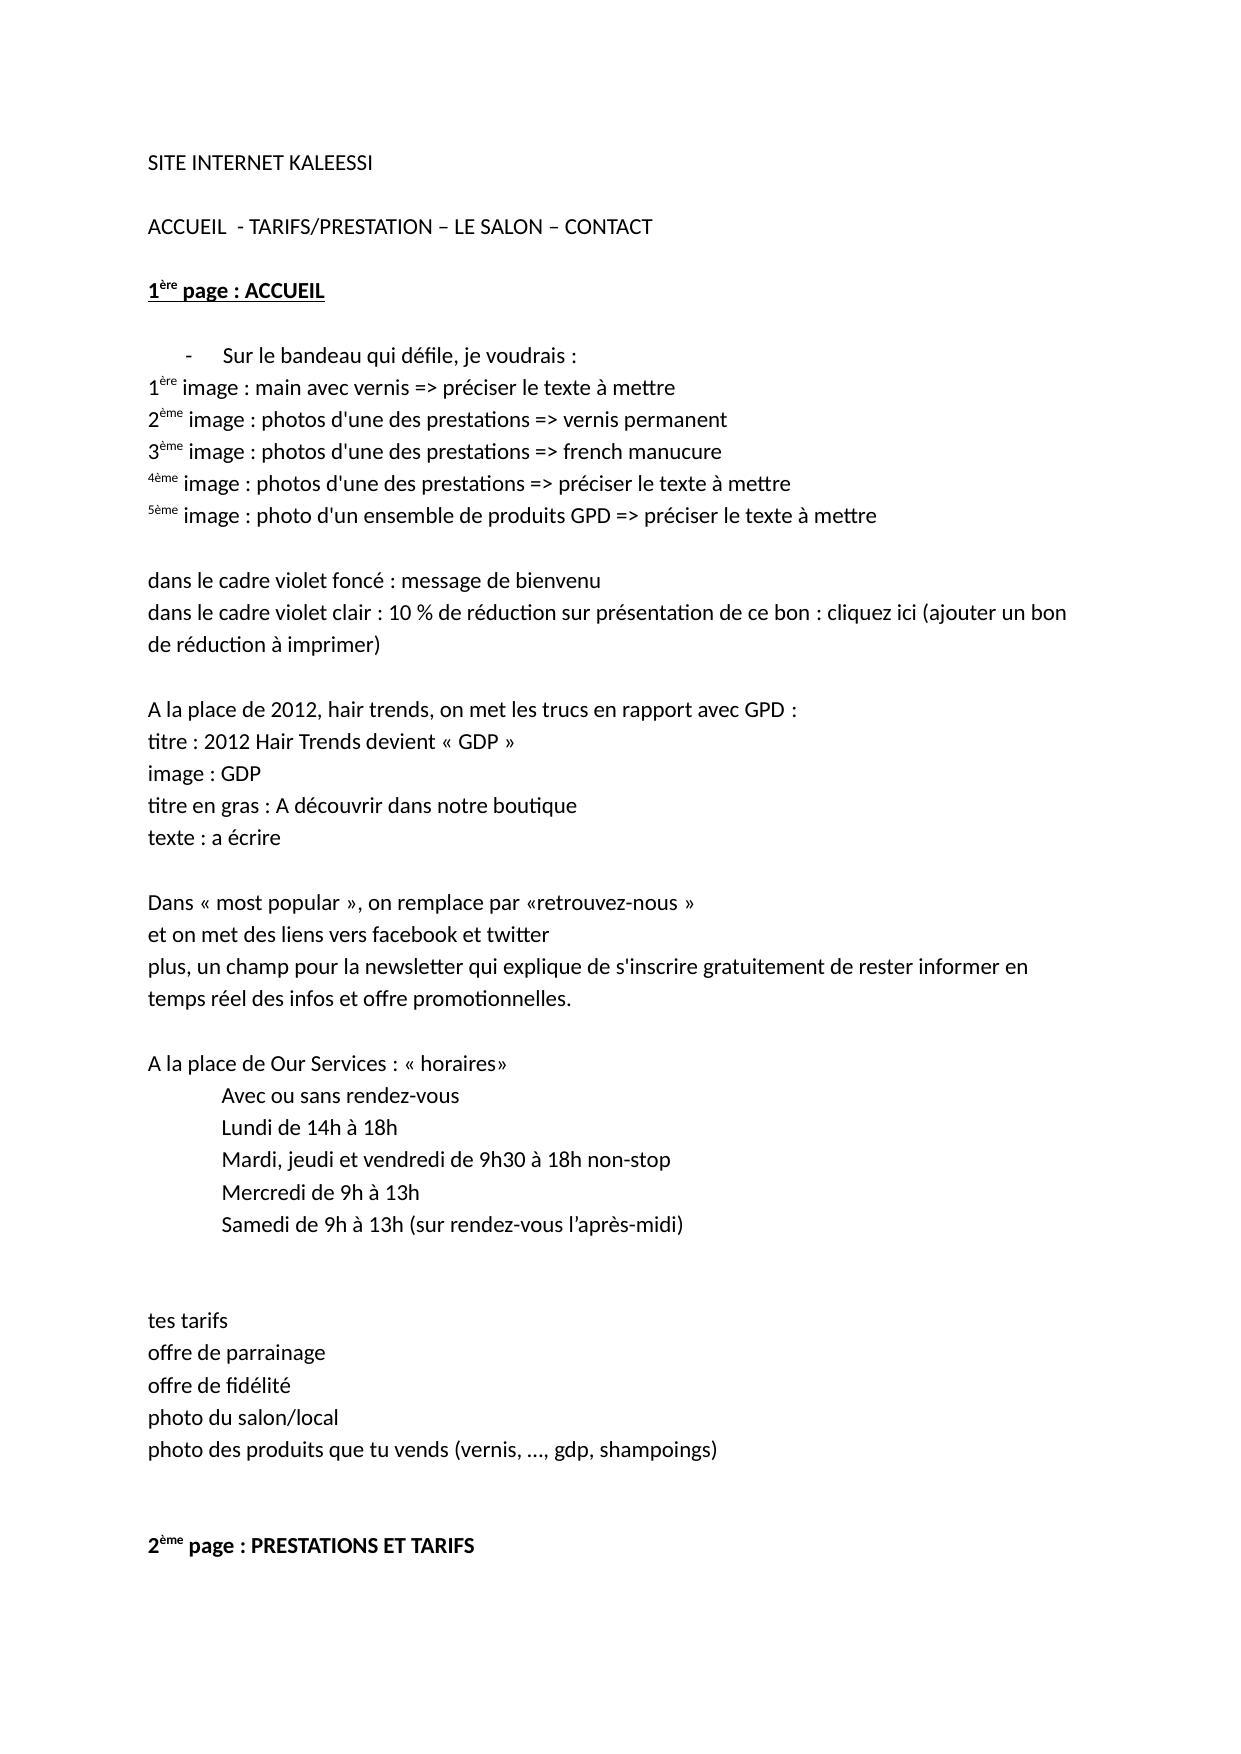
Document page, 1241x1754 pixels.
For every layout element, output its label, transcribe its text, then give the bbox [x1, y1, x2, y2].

text Mardi, jeudi et vendredi de 9h30 à 18h non-stop [148, 1145, 1093, 1173]
text 2ème image : photos d'une des prestations => vernis permanent [148, 405, 1093, 433]
text tes tarifs [148, 1306, 1093, 1334]
text photo des produits que tu vends (vernis, …, gdp, shampoings) [148, 1435, 1093, 1463]
text et on met des liens vers facebook et twitter [148, 920, 1093, 948]
text offre de parrainage [148, 1338, 1093, 1367]
text Avec ou sans rendez-vous [148, 1081, 1093, 1109]
text 1ère page : ACCUEIL [148, 276, 1093, 304]
text Dans « most popular », on remplace par «retrouvez-nous » [148, 888, 1093, 916]
text dans le cadre violet clair : 10 % de réduction sur présentation de ce bon : cliquez ici (ajouter un bon de réduction à imprimer) [148, 598, 1093, 658]
text titre en gras : A découvrir dans notre boutique [148, 791, 1093, 819]
text dans le cadre violet foncé : message de bienvenu [148, 566, 1093, 594]
text 2ème page : PRESTATIONS ET TARIFS [148, 1532, 1093, 1560]
text Mercredi de 9h à 13h [148, 1178, 1093, 1206]
text 5ème image : photo d'un ensemble de produits GPD => préciser le texte à mettre [148, 502, 1093, 530]
text 4ème image : photos d'une des prestations => préciser le texte à mettre [148, 469, 1093, 497]
text titre : 2012 Hair Trends devient « GDP » [148, 727, 1093, 755]
list Sur le bandeau qui défile, je voudrais : [185, 341, 1093, 369]
text 1ère image : main avec vernis => préciser le texte à mettre [148, 373, 1093, 401]
text image : GDP [148, 759, 1093, 787]
text Lundi de 14h à 18h [148, 1113, 1093, 1141]
text plus, un champ pour la newsletter qui explique de s'inscrire gratuitement de rester informer en temps réel des infos et offre promotionnelles. [148, 952, 1093, 1012]
text photo du salon/local [148, 1403, 1093, 1431]
text offre de fidélité [148, 1371, 1093, 1399]
text SITE INTERNET KALEESSI [148, 148, 1093, 176]
text A la place de Our Services : « horaires» [148, 1049, 1093, 1077]
text 3ème image : photos d'une des prestations => french manucure [148, 437, 1093, 465]
text Samedi de 9h à 13h (sur rendez-vous l’après-midi) [148, 1210, 1093, 1238]
text texte : a écrire [148, 823, 1093, 852]
text A la place de 2012, hair trends, on met les trucs en rapport avec GPD : [148, 695, 1093, 723]
text ACCUEIL - TARIFS/PRESTATION – LE SALON – CONTACT [148, 212, 1093, 240]
